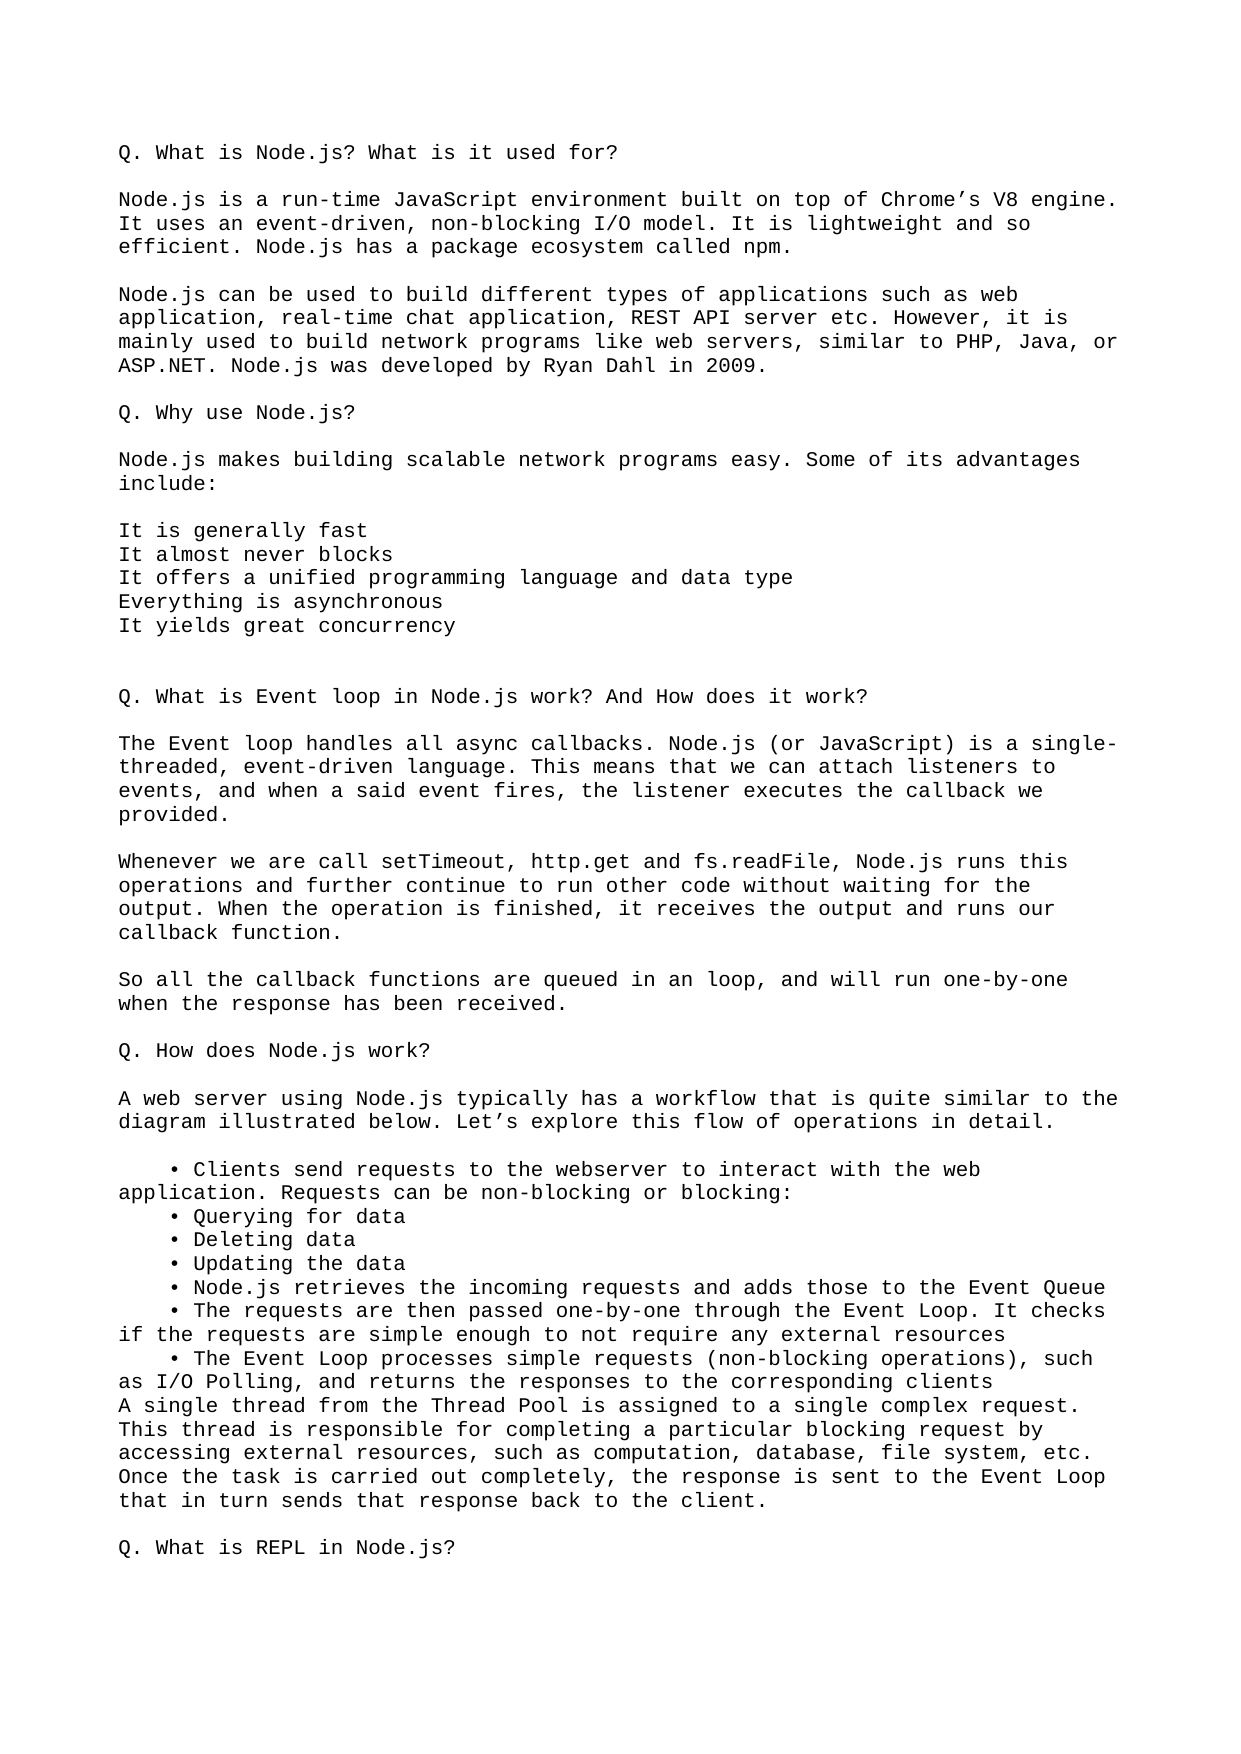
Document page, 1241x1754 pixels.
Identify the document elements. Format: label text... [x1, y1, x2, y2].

text • The Event Loop processes simple requests (non-blocking operations), such as I/O Polling, and returns the responses to the corresponding clients [118, 1348, 1122, 1395]
text It almost never blocks [118, 544, 1122, 567]
text • Querying for data [118, 1206, 1122, 1229]
text Q. What is Node.js? What is it used for? [118, 142, 1122, 165]
text Once the task is carried out completely, the response is sent to the Event Loop that in turn sends that response back to the client. [118, 1466, 1122, 1513]
text • Updating the data [118, 1253, 1122, 1277]
text A web server using Node.js typically has a workflow that is quite similar to the diagram illustrated below. Let’s explore this flow of operations in detail. [118, 1088, 1122, 1135]
text Node.js is a run-time JavaScript environment built on top of Chrome’s V8 engine. It uses an event-driven, non-blocking I/O model. It is lightweight and so efficient. Node.js has a package ecosystem called npm. [118, 189, 1122, 260]
text • Clients send requests to the webserver to interact with the web application. Requests can be non-blocking or blocking: [118, 1158, 1122, 1206]
text Q. How does Node.js work? [118, 1040, 1122, 1064]
text A single thread from the Thread Pool is assigned to a single complex request. This thread is responsible for completing a particular blocking request by accessing external resources, such as computation, database, file system, etc. [118, 1395, 1122, 1466]
text So all the callback functions are queued in an loop, and will run one-by-one when the response has been received. [118, 969, 1122, 1017]
text • The requests are then passed one-by-one through the Event Loop. It checks if the requests are simple enough to not require any external resources [118, 1300, 1122, 1348]
text The Event loop handles all async callbacks. Node.js (or JavaScript) is a single-threaded, event-driven language. This means that we can attach listeners to events, and when a said event fires, the listener executes the callback we provided. [118, 733, 1122, 827]
text It offers a unified programming language and data type [118, 567, 1122, 591]
text Node.js can be used to build different types of applications such as web application, real-time chat application, REST API server etc. However, it is mainly used to build network programs like web servers, similar to PHP, Java, or ASP.NET. Node.js was developed by Ryan Dahl in 2009. [118, 284, 1122, 378]
text It yields great concurrency [118, 615, 1122, 638]
text Q. Why use Node.js? [118, 402, 1122, 426]
text Q. What is REPL in Node.js? [118, 1537, 1122, 1561]
text • Node.js retrieves the incoming requests and adds those to the Event Queue [118, 1277, 1122, 1300]
text Node.js makes building scalable network programs easy. Some of its advantages include: [118, 449, 1122, 496]
text Everything is asynchronous [118, 591, 1122, 615]
text Q. What is Event loop in Node.js work? And How does it work? [118, 686, 1122, 709]
text Whenever we are call setTimeout, http.get and fs.readFile, Node.js runs this operations and further continue to run other code without waiting for the output. When the operation is finished, it receives the output and runs our callback function. [118, 851, 1122, 946]
text • Deleting data [118, 1229, 1122, 1253]
text It is generally fast [118, 520, 1122, 544]
